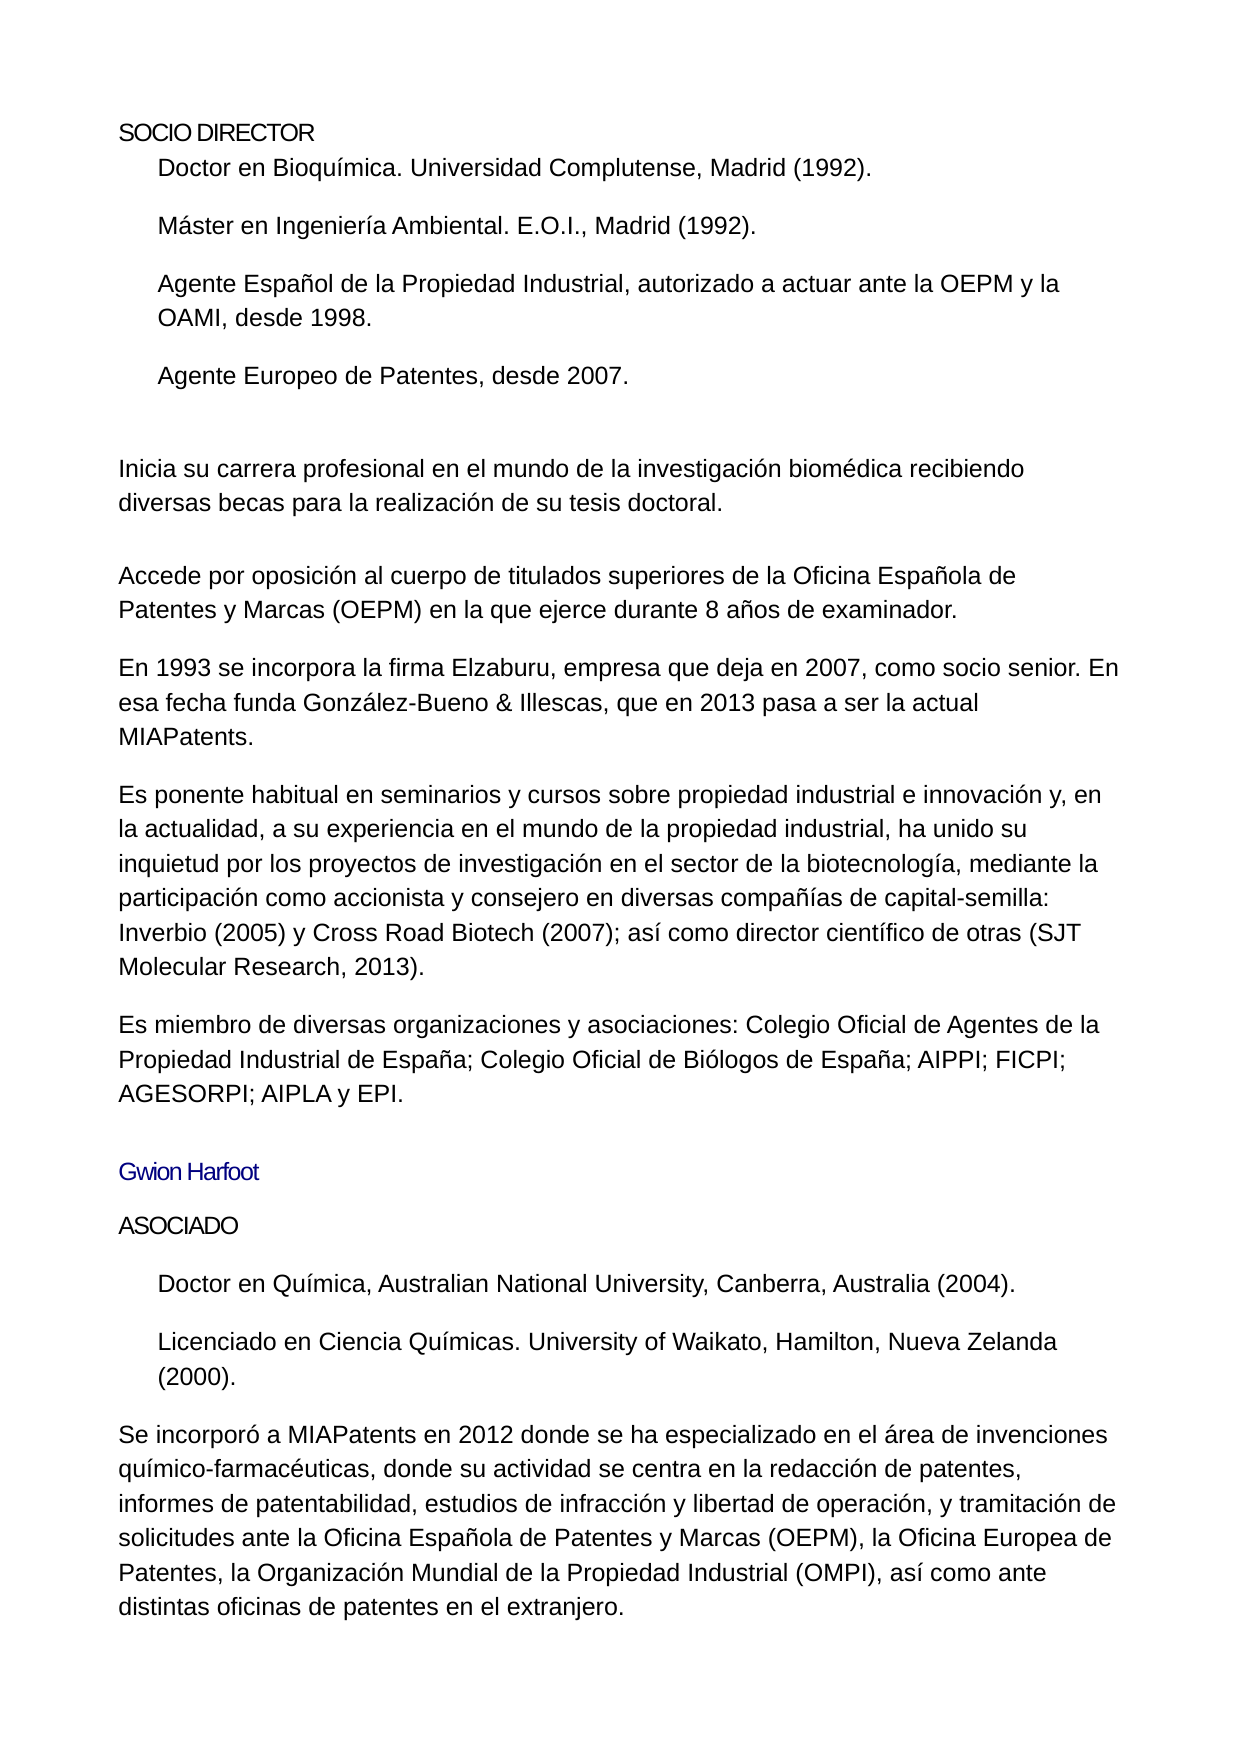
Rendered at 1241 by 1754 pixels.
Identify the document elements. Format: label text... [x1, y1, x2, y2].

text Agente Europeo de Patentes, desde 2007. [157, 361, 1122, 390]
subtitle Gwion Harfoot [118, 1157, 1122, 1186]
subtitle SOCIO DIRECTOR [118, 118, 1122, 147]
text Máster en Ingeniería Ambiental. E.O.I., Madrid (1992). [157, 211, 1122, 240]
text En 1993 se incorpora la firma Elzaburu, empresa que deja en 2007, como socio senior. En esa fecha funda González-Bueno & Illescas, que en 2013 pasa a ser la actual MIAPatents. [118, 653, 1122, 751]
text Es miembro de diversas organizaciones y asociaciones: Colegio Oficial de Agentes de la Propiedad Industrial de España; Colegio Oficial de Biólogos de España; AIPPI; FICPI; AGESORPI; AIPLA y EPI. [118, 1010, 1122, 1108]
text Se incorporó a MIAPatents en 2012 donde se ha especializado en el área de invenciones químico-farmacéuticas, donde su actividad se centra en la redacción de patentes, informes de patentabilidad, estudios de infracción y libertad de operación, y tramitación de solicitudes ante la Oficina Española de Patentes y Marcas (OEPM), la Oficina Europea de Patentes, la Organización Mundial de la Propiedad Industrial (OMPI), así como ante distintas oficinas de patentes en el extranjero. [118, 1419, 1122, 1621]
text Inicia su carrera profesional en el mundo de la investigación biomédica recibiendo diversas becas para la realización de su tesis doctoral. [118, 454, 1122, 517]
text Agente Español de la Propiedad Industrial, autorizado a actuar ante la OEPM y la OAMI, desde 1998. [157, 269, 1122, 332]
text Doctor en Química, Australian National University, Canberra, Australia (2004). [157, 1269, 1122, 1298]
text Licenciado en Ciencia Químicas. University of Waikato, Hamilton, Nueva Zelanda (2000). [157, 1327, 1122, 1390]
text Es ponente habitual en seminarios y cursos sobre propiedad industrial e innovación y, en la actualidad, a su experiencia en el mundo de la propiedad industrial, ha unido su inquietud por los proyectos de investigación en el sector de la biotecnología, mediante la participación como accionista y consejero en diversas compañías de capital-semilla: Inverbio (2005) y Cross Road Biotech (2007); así como director científico de otras (SJT Molecular Research, 2013). [118, 780, 1122, 981]
text Doctor en Bioquímica. Universidad Complutense, Madrid (1992). [157, 153, 1122, 182]
subtitle ASOCIADO [118, 1211, 1122, 1239]
text Accede por oposición al cuerpo de titulados superiores de la Oficina Española de Patentes y Marcas (OEPM) en la que ejerce durante 8 años de examinador. [118, 561, 1122, 624]
